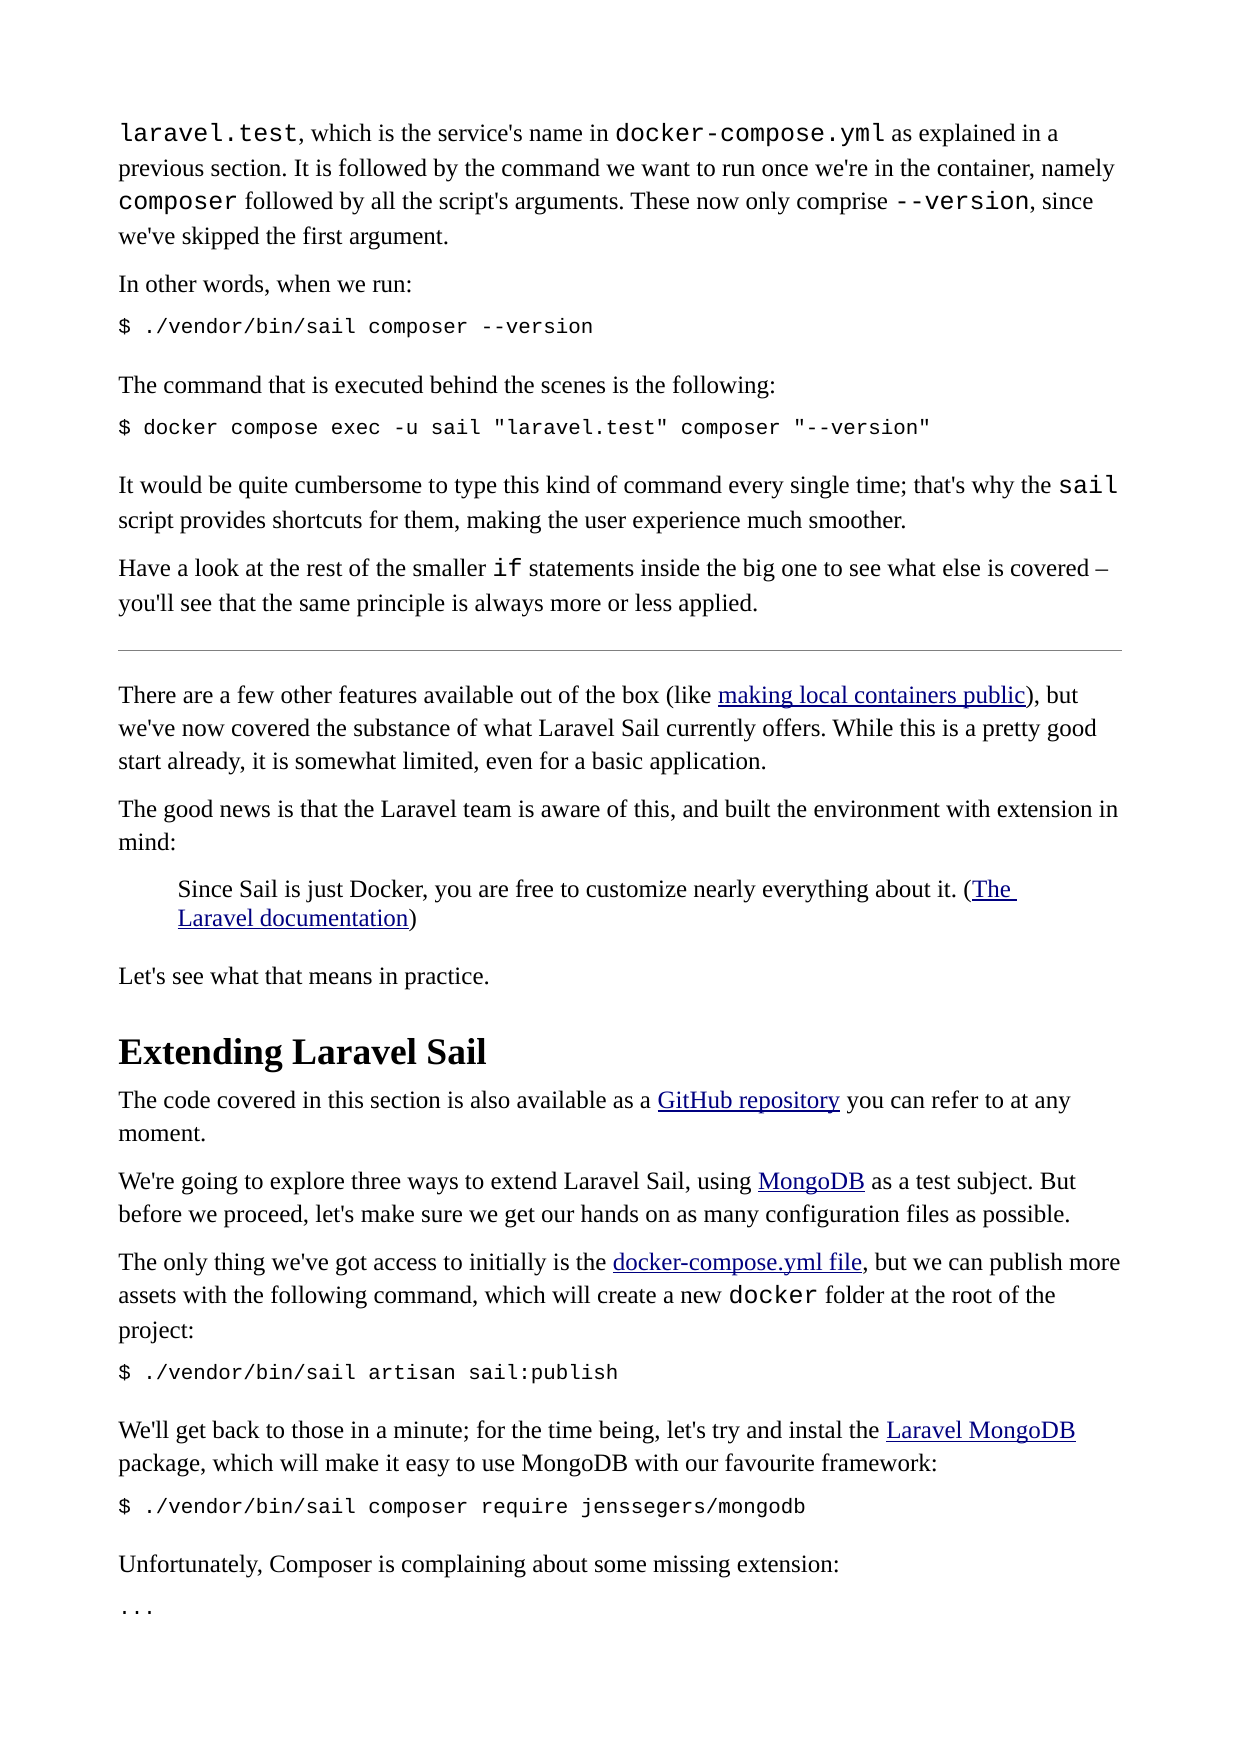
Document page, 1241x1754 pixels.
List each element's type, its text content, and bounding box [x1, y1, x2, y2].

text The code covered in this section is also available as a GitHub repository you can refer to at any moment. [118, 1085, 1122, 1147]
text $ docker compose exec -u sail "laravel.test" composer "--version" [118, 417, 1122, 441]
text Since Sail is just Docker, you are free to customize nearly everything about it. (The Laravel documentation) [177, 874, 1063, 932]
text The good news is that the Laravel team is aware of this, and built the environment with extension in mind: [118, 794, 1122, 856]
text We're going to explore three ways to extend Laravel Sail, using MongoDB as a test subject. But before we proceed, let's make sure we get our hands on as many configuration files as possible. [118, 1166, 1122, 1228]
text The only thing we've got access to initially is the docker-compose.yml file, but we can publish more assets with the following command, which will create a new docker folder at the root of the project: [118, 1247, 1122, 1343]
text We'll get back to those in a minute; for the time being, let's try and instal the Laravel MongoDB package, which will make it easy to use MongoDB with our favourite framework: [118, 1416, 1122, 1477]
text It would be quite cumbersome to type this kind of command every single time; that's why the sail script provides shortcuts for them, making the user experience much smoother. [118, 470, 1122, 534]
text $ ./vendor/bin/sail artisan sail:publish [118, 1362, 1122, 1386]
text Have a look at the rest of the smaller if statements inside the big one to see what else is covered – you'll see that the same principle is always more or less applied. [118, 553, 1122, 617]
subtitle Extending Laravel Sail [118, 1030, 1122, 1073]
text In other words, when we run: [118, 269, 1122, 298]
text ... [118, 1597, 1122, 1621]
text Let's see what that means in practice. [118, 961, 1122, 990]
text The command that is executed behind the scenes is the following: [118, 370, 1122, 398]
text Unfortunately, Composer is complaining about some missing extension: [118, 1549, 1122, 1578]
text laravel.test, which is the service's name in docker-compose.yml as explained in a previous section. It is followed by the command we want to run once we're in the container, namely composer followed by all the script's arguments. These now only comprise --version, since we've skipped the first argument. [118, 118, 1122, 250]
text There are a few other features available out of the box (like making local containers public), but we've now covered the substance of what Laravel Sail currently offers. While this is a pretty good start already, it is somewhat limited, even for a basic application. [118, 680, 1122, 775]
text $ ./vendor/bin/sail composer require jenssegers/mongodb [118, 1496, 1122, 1520]
text $ ./vendor/bin/sail composer --version [118, 317, 1122, 340]
